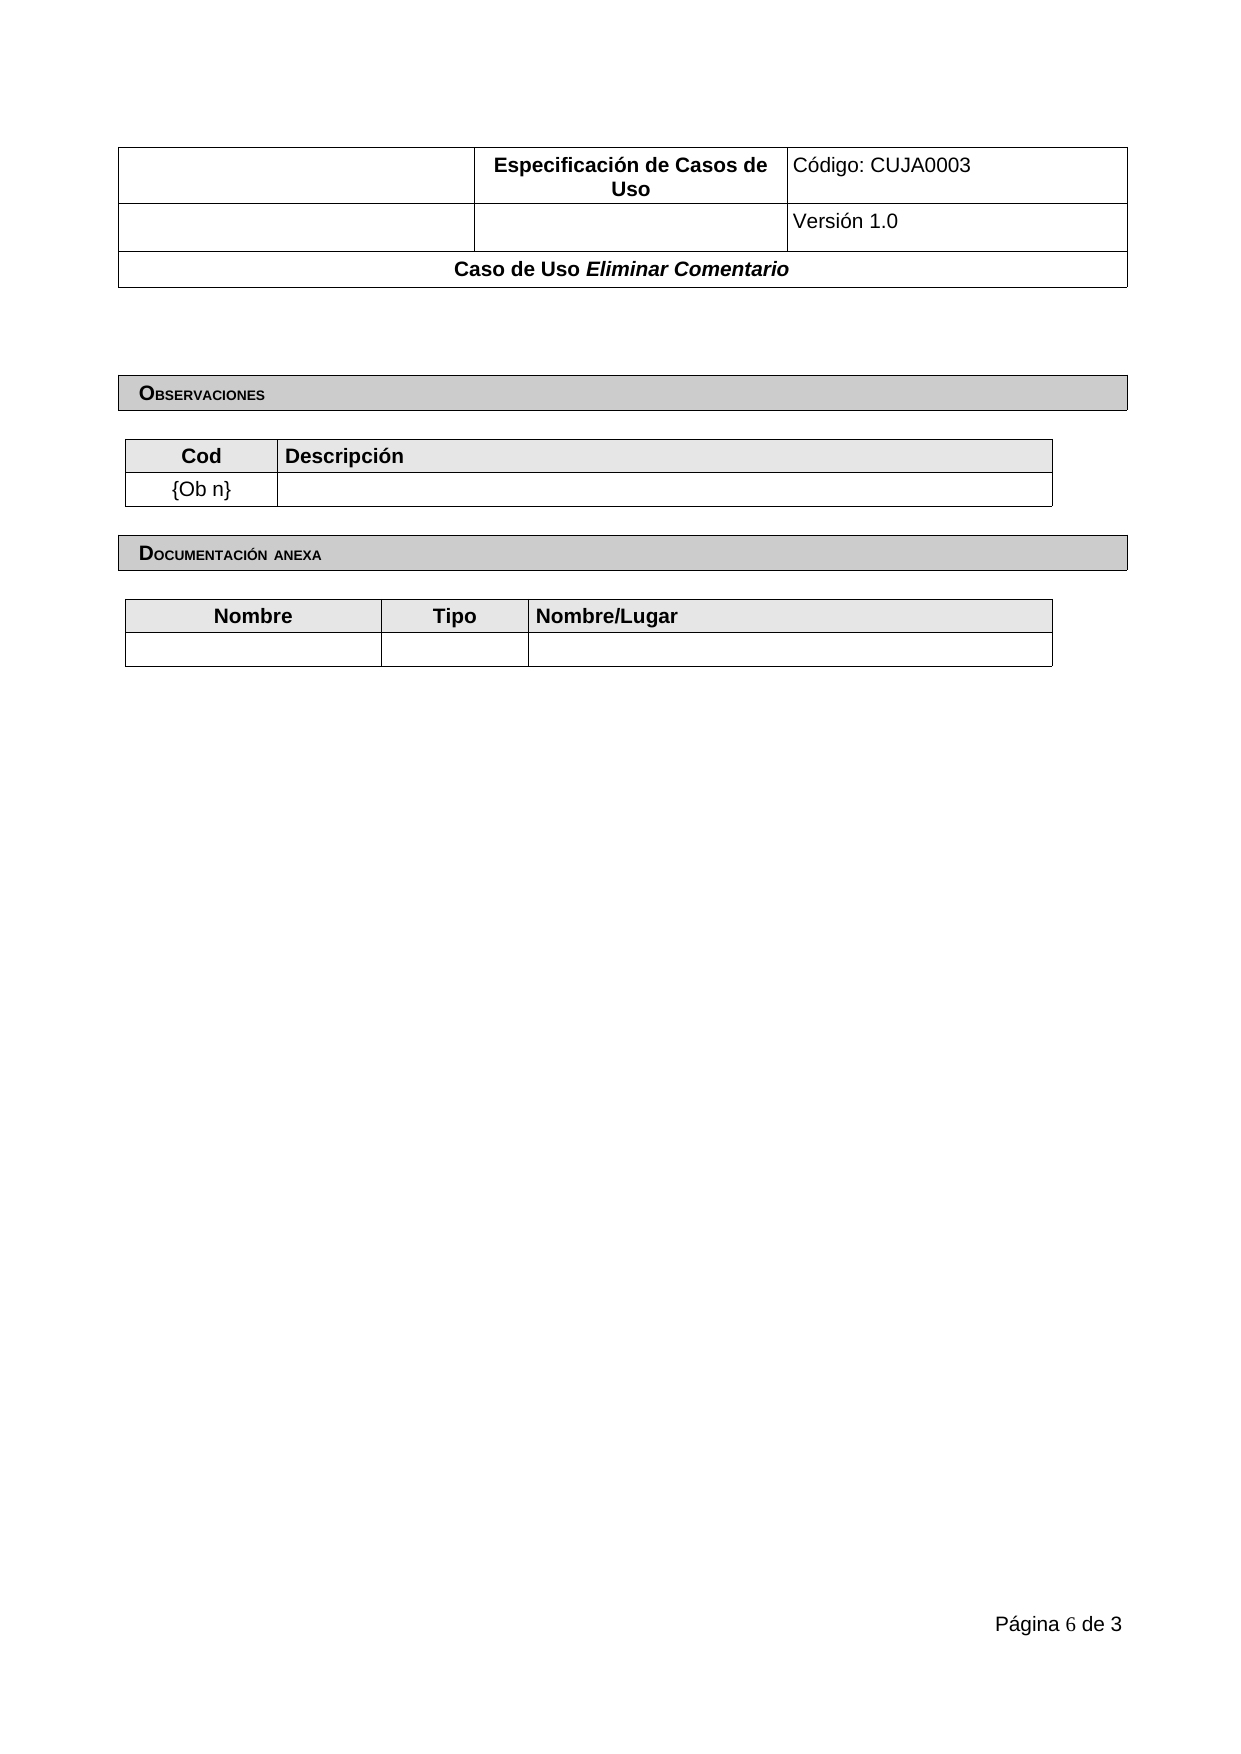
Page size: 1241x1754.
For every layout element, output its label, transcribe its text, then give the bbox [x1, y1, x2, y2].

table_cell [529, 633, 1052, 666]
table_header Descripción [278, 440, 1052, 472]
table_cell [126, 633, 381, 666]
table_cell {Ob n} [126, 473, 277, 506]
table_header Nombre/Lugar [529, 600, 1052, 632]
table_cell [382, 633, 528, 666]
table_header Nombre [126, 600, 381, 632]
table_header Tipo [382, 600, 528, 632]
table_header Observaciones [119, 376, 1127, 410]
table_header Cod [126, 440, 277, 472]
table_cell [278, 473, 1052, 506]
table_header Documentación anexa [119, 536, 1127, 570]
